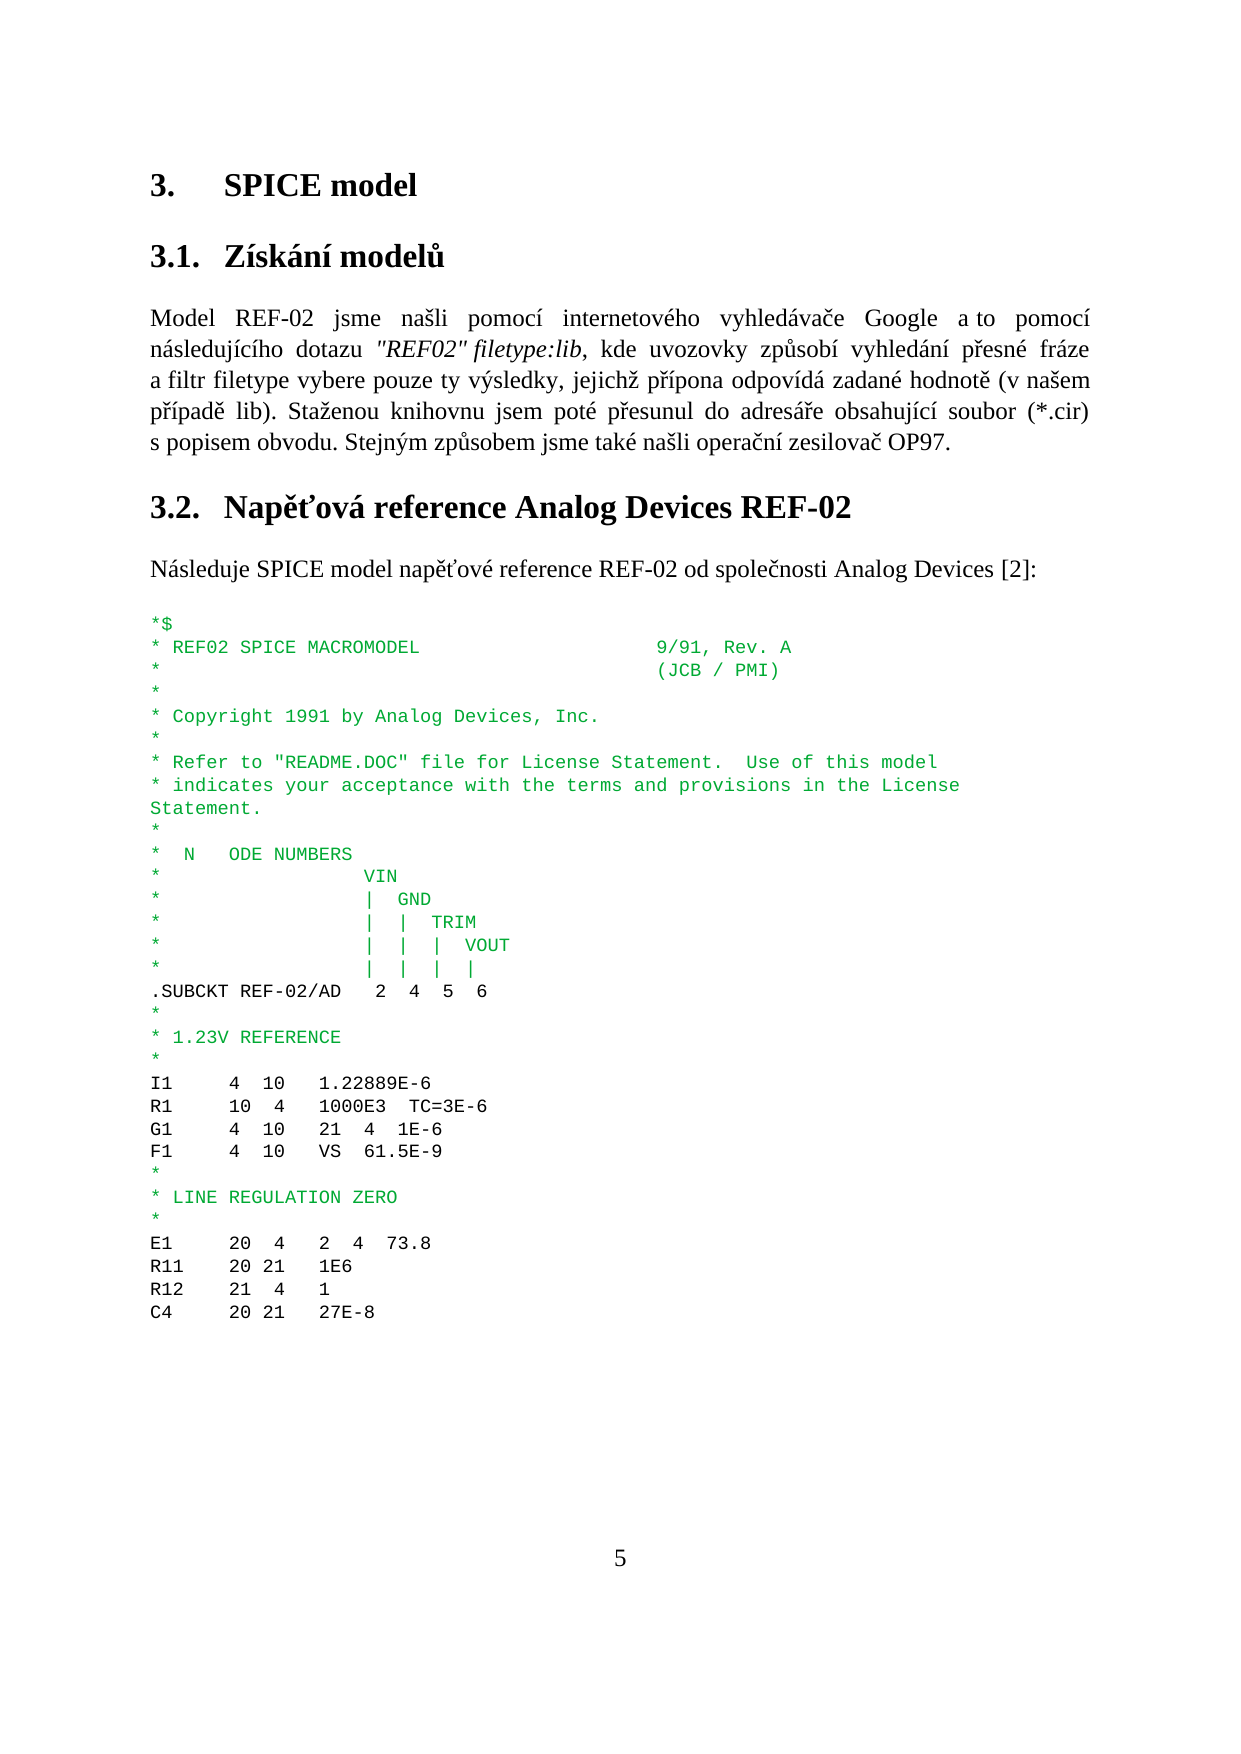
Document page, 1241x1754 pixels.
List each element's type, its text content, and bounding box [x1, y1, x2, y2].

subtitle SPICE model [150, 165, 1090, 203]
text * VIN [150, 867, 1090, 888]
text * [150, 821, 1090, 843]
text * | GND [150, 890, 1090, 911]
text * Refer to "README.DOC" file for License Statement. Use of this model [150, 753, 1090, 774]
text *$ [150, 615, 1090, 636]
text I1 4 10 1.22889E-6 [150, 1073, 1090, 1095]
text C4 20 21 27E-8 [150, 1303, 1090, 1324]
text * (JCB / PMI) [150, 661, 1090, 682]
text * | | | VOUT [150, 936, 1090, 957]
text * [150, 1051, 1090, 1072]
text * indicates your acceptance with the terms and provisions in the License [150, 776, 1090, 797]
text * | | | | [150, 959, 1090, 980]
text * Copyright 1991 by Analog Devices, Inc. [150, 707, 1090, 728]
text E1 20 4 2 4 73.8 [150, 1234, 1090, 1255]
text * N ODE NUMBERS [150, 844, 1090, 866]
subtitle Získání modelů [150, 236, 1090, 275]
text Statement. [150, 798, 1090, 820]
text * REF02 SPICE MACROMODEL 9/91, Rev. A [150, 638, 1090, 659]
text Model REF-02 jsme našli pomocí internetového vyhledávače Google a to pomocí následujícího dotazu "REF02" filetype:lib, kde uvozovky způsobí vyhledání přesné fráze a filtr filetype vybere pouze ty výsledky, jejichž přípona odpovídá zadané hodnotě (v našem případě lib). Staženou knihovnu jsem poté přesunul do adresáře obsahující soubor (*.cir) s popisem obvodu. Stejným způsobem jsme také našli operační zesilovač OP97. [150, 303, 1090, 456]
text R12 21 4 1 [150, 1280, 1090, 1301]
text * 1.23V REFERENCE [150, 1028, 1090, 1049]
text Následuje SPICE model napěťové reference REF-02 od společnosti Analog Devices [2]: [150, 554, 1090, 583]
text R11 20 21 1E6 [150, 1257, 1090, 1278]
text .SUBCKT REF-02/AD 2 4 5 6 [150, 982, 1090, 1003]
text * [150, 1165, 1090, 1186]
text R1 10 4 1000E3 TC=3E-6 [150, 1096, 1090, 1118]
text * [150, 730, 1090, 751]
text * [150, 684, 1090, 705]
text * | | TRIM [150, 913, 1090, 934]
text * [150, 1211, 1090, 1232]
text * [150, 1005, 1090, 1026]
subtitle Napěťová reference Analog Devices REF-02 [150, 488, 1090, 526]
text F1 4 10 VS 61.5E-9 [150, 1142, 1090, 1163]
text G1 4 10 21 4 1E-6 [150, 1119, 1090, 1141]
text * LINE REGULATION ZERO [150, 1188, 1090, 1209]
